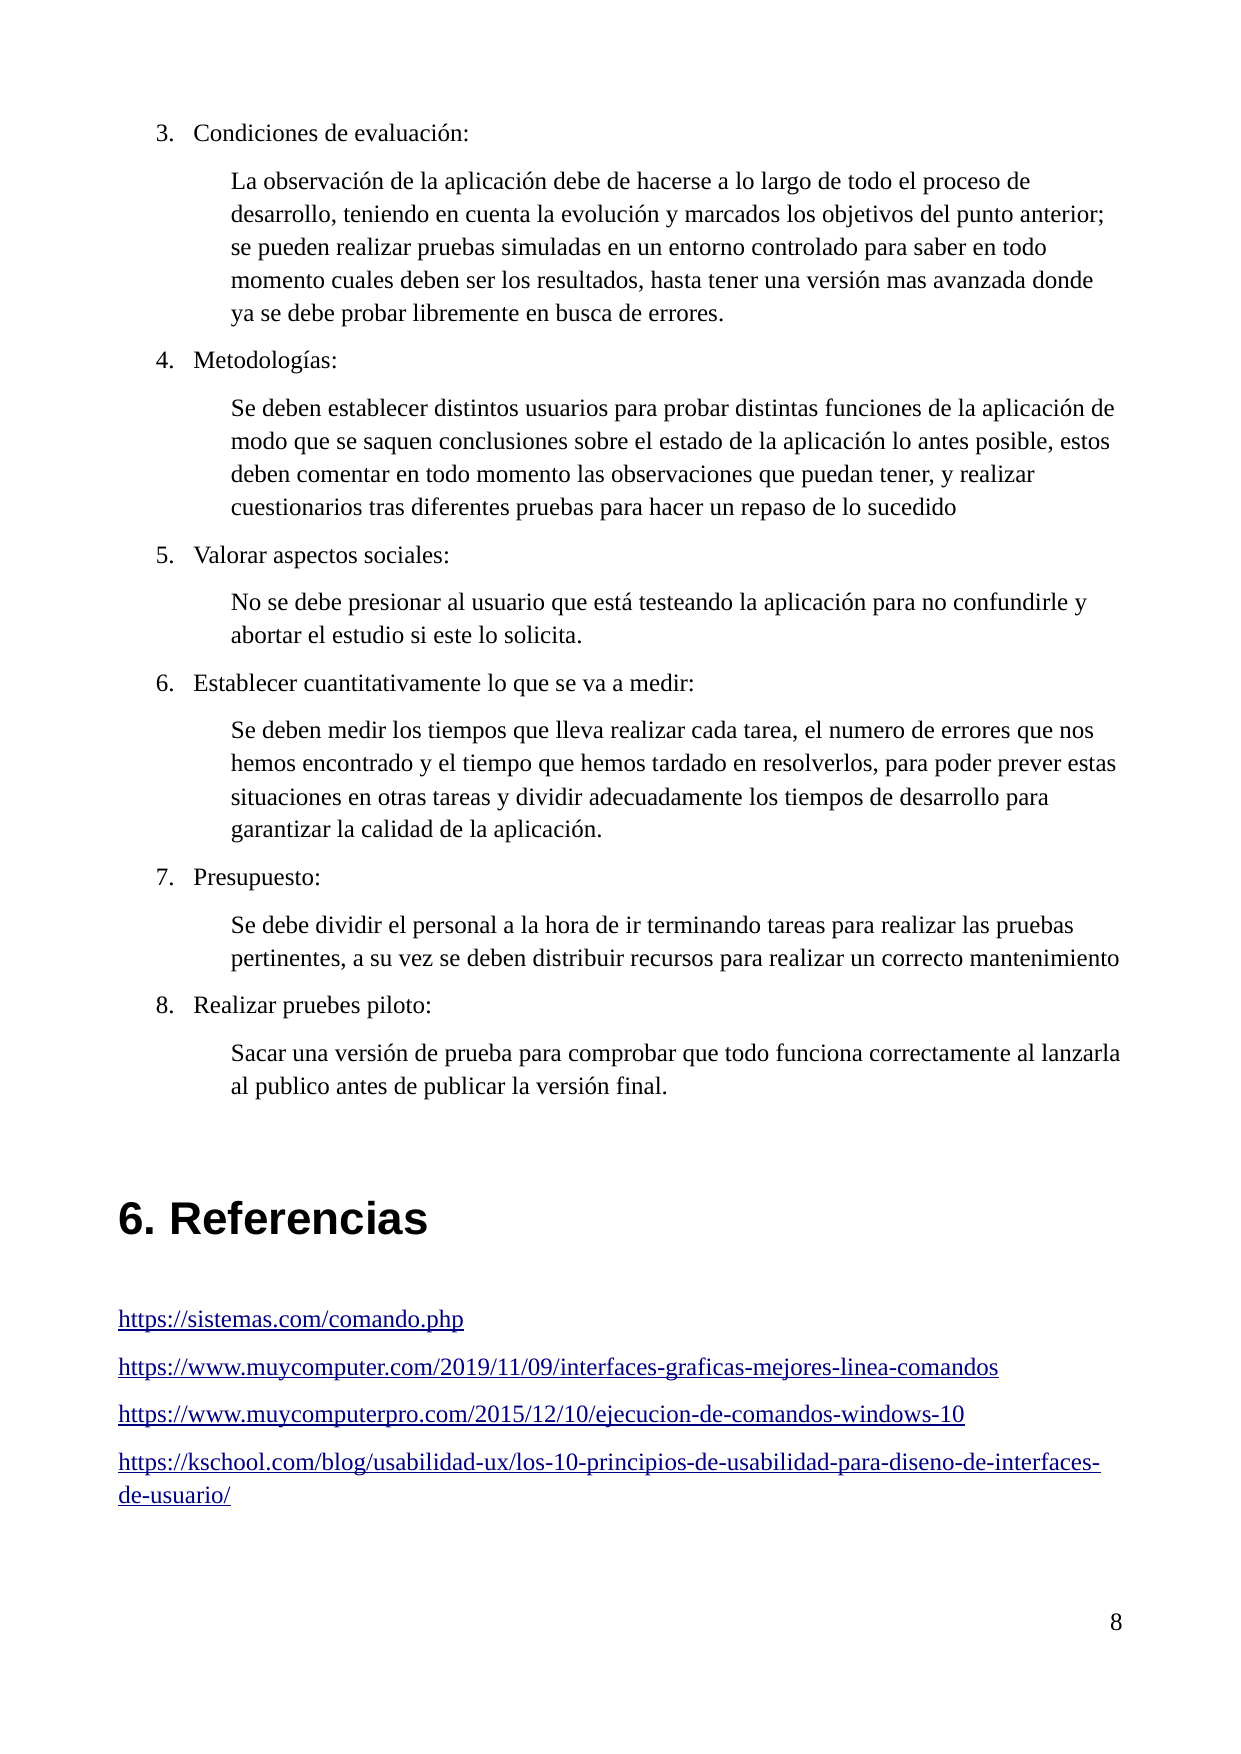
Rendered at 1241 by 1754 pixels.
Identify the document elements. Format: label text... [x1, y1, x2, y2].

subtitle 6. Referencias [118, 1191, 1122, 1244]
list Presupuesto: [156, 862, 1122, 891]
list Se deben establecer distintos usuarios para probar distintas funciones de la aplicación de modo que se saquen conclusiones sobre el estado de la aplicación lo antes posible, estos deben comentar en todo momento las observaciones que puedan tener, y realizar cuestionarios tras diferentes pruebas para hacer un repaso de lo sucedido [193, 393, 1122, 521]
text https://sistemas.com/comando.php [118, 1304, 1122, 1333]
list Se debe dividir el personal a la hora de ir terminando tareas para realizar las pruebas pertinentes, a su vez se deben distribuir recursos para realizar un correcto mantenimiento [193, 910, 1122, 972]
text https://www.muycomputer.com/2019/11/09/interfaces-graficas-mejores-linea-comandos [118, 1352, 1122, 1380]
list Metodologías: [156, 345, 1122, 374]
text https://kschool.com/blog/usabilidad-ux/los-10-principios-de-usabilidad-para-diseno-de-interfaces-de-usuario/ [118, 1447, 1122, 1509]
list Se deben medir los tiempos que lleva realizar cada tarea, el numero de errores que nos hemos encontrado y el tiempo que hemos tardado en resolverlos, para poder prever estas situaciones en otras tareas y dividir adecuadamente los tiempos de desarrollo para garantizar la calidad de la aplicación. [193, 716, 1122, 843]
text https://www.muycomputerpro.com/2015/12/10/ejecucion-de-comandos-windows-10 [118, 1399, 1122, 1428]
list Sacar una versión de prueba para comprobar que todo funciona correctamente al lanzarla al publico antes de publicar la versión final. [193, 1038, 1122, 1100]
list Condiciones de evaluación: [156, 118, 1122, 147]
list La observación de la aplicación debe de hacerse a lo largo de todo el proceso de desarrollo, teniendo en cuenta la evolución y marcados los objetivos del punto anterior; se pueden realizar pruebas simuladas en un entorno controlado para saber en todo momento cuales deben ser los resultados, hasta tener una versión mas avanzada donde ya se debe probar libremente en busca de errores. [193, 166, 1122, 327]
list Establecer cuantitativamente lo que se va a medir: [156, 668, 1122, 697]
list Valorar aspectos sociales: [156, 540, 1122, 568]
list Realizar pruebes piloto: [156, 990, 1122, 1019]
list No se debe presionar al usuario que está testeando la aplicación para no confundirle y abortar el estudio si este lo solicita. [193, 587, 1122, 649]
